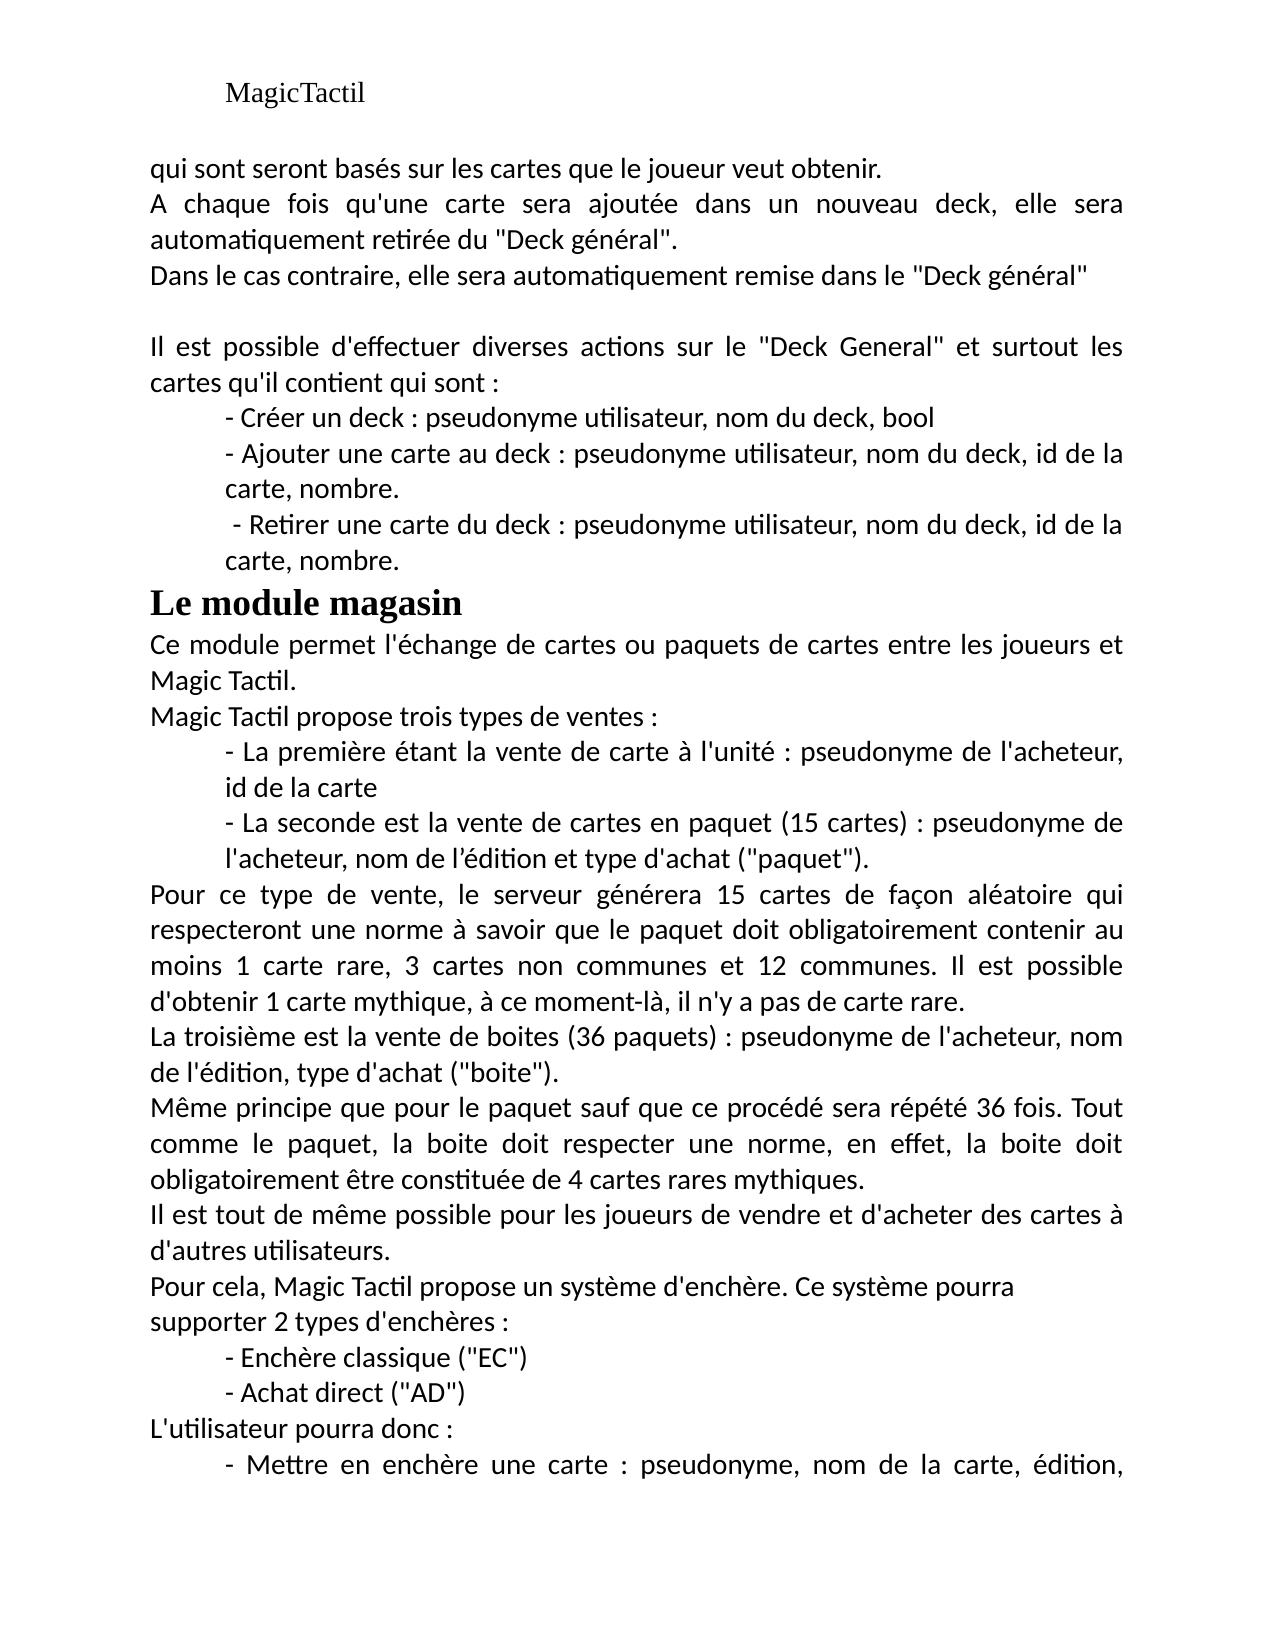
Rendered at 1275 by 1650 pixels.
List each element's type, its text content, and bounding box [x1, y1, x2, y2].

text L'utilisateur pourra donc : [150, 1410, 1125, 1446]
text A chaque fois qu'une carte sera ajoutée dans un nouveau deck, elle sera automatiquement retirée du "Deck général". [150, 186, 1125, 257]
text - La seconde est la vente de cartes en paquet (15 cartes) : pseudonyme de l'acheteur, nom de l’édition et type d'achat ("paquet"). [225, 804, 1125, 876]
text - La première étant la vente de carte à l'unité : pseudonyme de l'acheteur, id de la carte [225, 733, 1125, 804]
text La troisième est la vente de boites (36 paquets) : pseudonyme de l'acheteur, nom de l'édition, type d'achat ("boite"). [150, 1018, 1125, 1089]
text - Mettre en enchère une carte : pseudonyme, nom de la carte, édition, [225, 1446, 1125, 1481]
subtitle Le module magasin [150, 580, 1125, 623]
text - Retirer une carte du deck : pseudonyme utilisateur, nom du deck, id de la carte, nombre. [225, 506, 1125, 577]
text Ce module permet l'échange de cartes ou paquets de cartes entre les joueurs et Magic Tactil. [150, 626, 1125, 698]
text Il est possible d'effectuer diverses actions sur le "Deck General" et surtout les cartes qu'il contient qui sont : [150, 328, 1125, 399]
text Magic Tactil propose trois types de ventes : [150, 698, 1125, 733]
text Pour ce type de vente, le serveur générera 15 cartes de façon aléatoire qui respecteront une norme à savoir que le paquet doit obligatoirement contenir au moins 1 carte rare, 3 cartes non communes et 12 communes. Il est possible d'obtenir 1 carte mythique, à ce moment-là, il n'y a pas de carte rare. [150, 876, 1125, 1018]
text - Ajouter une carte au deck : pseudonyme utilisateur, nom du deck, id de la carte, nombre. [225, 435, 1125, 506]
text qui sont seront basés sur les cartes que le joueur veut obtenir. [150, 150, 1125, 186]
text Dans le cas contraire, elle sera automatiquement remise dans le "Deck général" [150, 257, 1125, 292]
text Il est tout de même possible pour les joueurs de vendre et d'acheter des cartes à d'autres utilisateurs. [150, 1196, 1125, 1268]
text - Créer un deck : pseudonyme utilisateur, nom du deck, bool [225, 399, 1125, 435]
text Pour cela, Magic Tactil propose un système d'enchère. Ce système pourra supporter 2 types d'enchères : - Enchère classique ("EC") [150, 1268, 1125, 1374]
text - Achat direct ("AD") [225, 1374, 1125, 1410]
text Même principe que pour le paquet sauf que ce procédé sera répété 36 fois. Tout comme le paquet, la boite doit respecter une norme, en effet, la boite doit obligatoirement être constituée de 4 cartes rares mythiques. [150, 1089, 1125, 1196]
